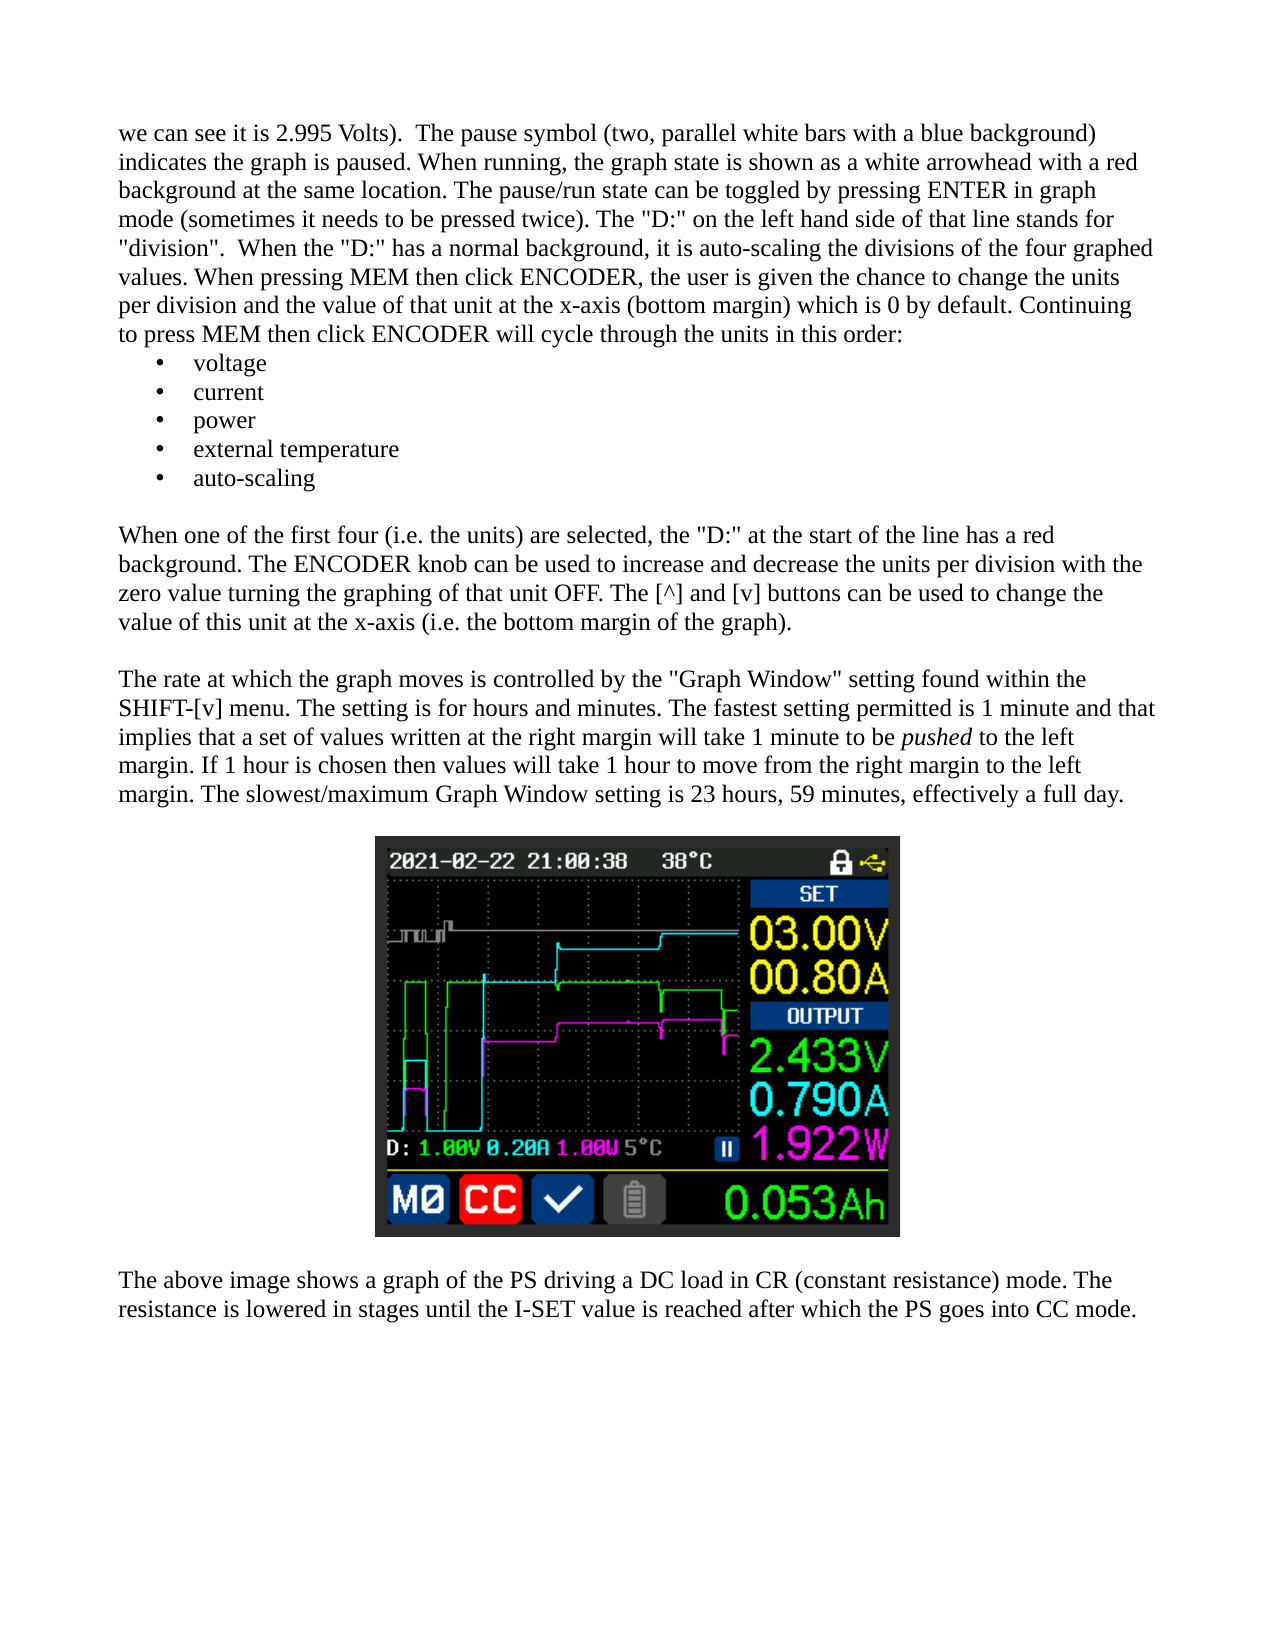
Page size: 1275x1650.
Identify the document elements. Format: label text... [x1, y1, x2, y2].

list voltage [156, 348, 1157, 377]
list power [156, 406, 1157, 434]
text The rate at which the graph moves is controlled by the "Graph Window" setting found within the SHIFT-[v] menu. The setting is for hours and minutes. The fastest setting permitted is 1 minute and that implies that a set of values written at the right margin will take 1 minute to be pushed to the left margin. If 1 hour is chosen then values will take 1 hour to move from the right margin to the left margin. The slowest/maximum Graph Window setting is 23 hours, 59 minutes, effectively a full day. [118, 664, 1157, 808]
text The above image shows a graph of the PS driving a DC load in CR (constant resistance) mode. The resistance is lowered in stages until the I-SET value is reached after which the PS goes into CC mode. [118, 1266, 1157, 1323]
list current [156, 377, 1157, 406]
picture [375, 836, 901, 1237]
list auto-scaling [156, 463, 1157, 492]
list external temperature [156, 434, 1157, 463]
text we can see it is 2.995 Volts). The pause symbol (two, parallel white bars with a blue background) indicates the graph is paused. When running, the graph state is shown as a white arrowhead with a red background at the same location. The pause/run state can be toggled by pressing ENTER in graph mode (sometimes it needs to be pressed twice). The "D:" on the left hand side of that line stands for "division". When the "D:" has a normal background, it is auto-scaling the divisions of the four graphed values. When pressing MEM then click ENCODER, the user is given the chance to change the units per division and the value of that unit at the x-axis (bottom margin) which is 0 by default. Continuing to press MEM then click ENCODER will cycle through the units in this order: [118, 118, 1157, 348]
text When one of the first four (i.e. the units) are selected, the "D:" at the start of the line has a red background. The ENCODER knob can be used to increase and decrease the units per division with the zero value turning the graphing of that unit OFF. The [^] and [v] buttons can be used to change the value of this unit at the x-axis (i.e. the bottom margin of the graph). [118, 521, 1157, 636]
